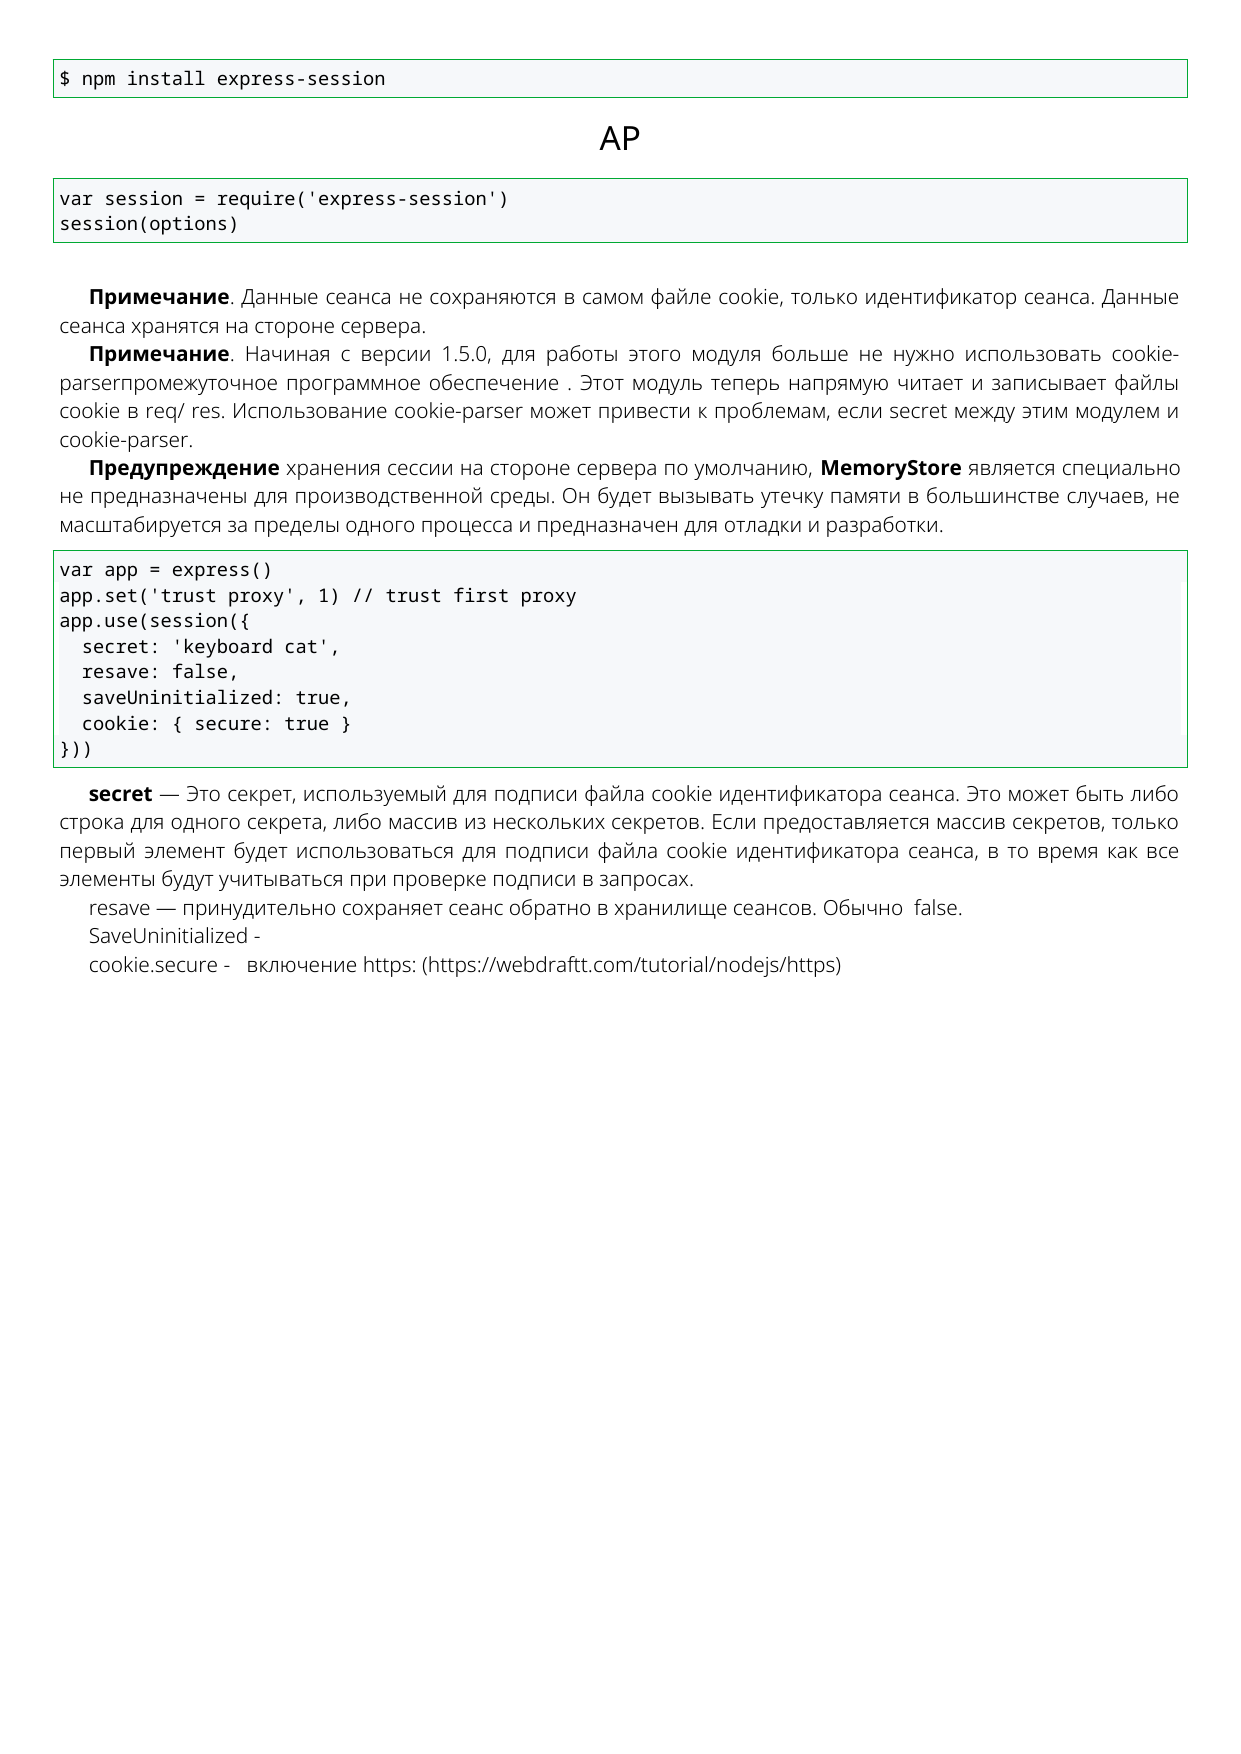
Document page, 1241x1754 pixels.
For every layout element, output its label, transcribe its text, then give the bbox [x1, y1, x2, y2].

text })) [54, 729, 1187, 767]
text var app = express() [54, 551, 1187, 582]
text var session = require('express-session') [54, 179, 1187, 204]
text resave — принудительно сохраняет сеанс обратно в хранилище сеансов. Обычно false. [59, 893, 1181, 921]
text secret — Это секрет, используемый для подписи файла cookie идентификатора сеанса. Это может быть либо строка для одного секрета, либо массив из нескольких секретов. Если предоставляется массив секретов, только первый элемент будет использоваться для подписи файла cookie идентификатора сеанса, в то время как все элементы будут учитываться при проверке подписи в запросах. [59, 779, 1181, 893]
text app.use(session({ [59, 608, 1181, 633]
text session(options) [54, 204, 1187, 242]
text app.set('trust proxy', 1) // trust first proxy [59, 582, 1181, 608]
text Примечание. Данные сеанса не сохраняются в самом файле cookie, только идентификатор сеанса. Данные сеанса хранятся на стороне сервера. [59, 282, 1181, 339]
text cookie: { secure: true } [59, 710, 1181, 729]
text cookie.secure - включение https: (https://webdraftt.com/tutorial/nodejs/https) [59, 950, 1181, 978]
subtitle AP [59, 115, 1181, 161]
text Примечание. Начиная с версии 1.5.0, для работы этого модуля больше не нужно использовать cookie-parserпромежуточное программное обеспечение . Этот модуль теперь напрямую читает и записывает файлы cookie в req/ res. Использование cookie-parser может привести к проблемам, если secret между этим модулем и cookie-parser. [59, 339, 1181, 453]
text secret: 'keyboard cat', [59, 633, 1181, 659]
text $ npm install express-session [54, 60, 1187, 97]
text Предупреждение хранения сессии на стороне сервера по умолчанию, MemoryStore является специально не предназначены для производственной среды. Он будет вызывать утечку памяти в большинстве случаев, не масштабируется за пределы одного процесса и предназначен для отладки и разработки. [59, 453, 1181, 538]
text resave: false, [59, 659, 1181, 684]
text saveUninitialized: true, [59, 684, 1181, 710]
text SaveUninitialized - [59, 921, 1181, 950]
